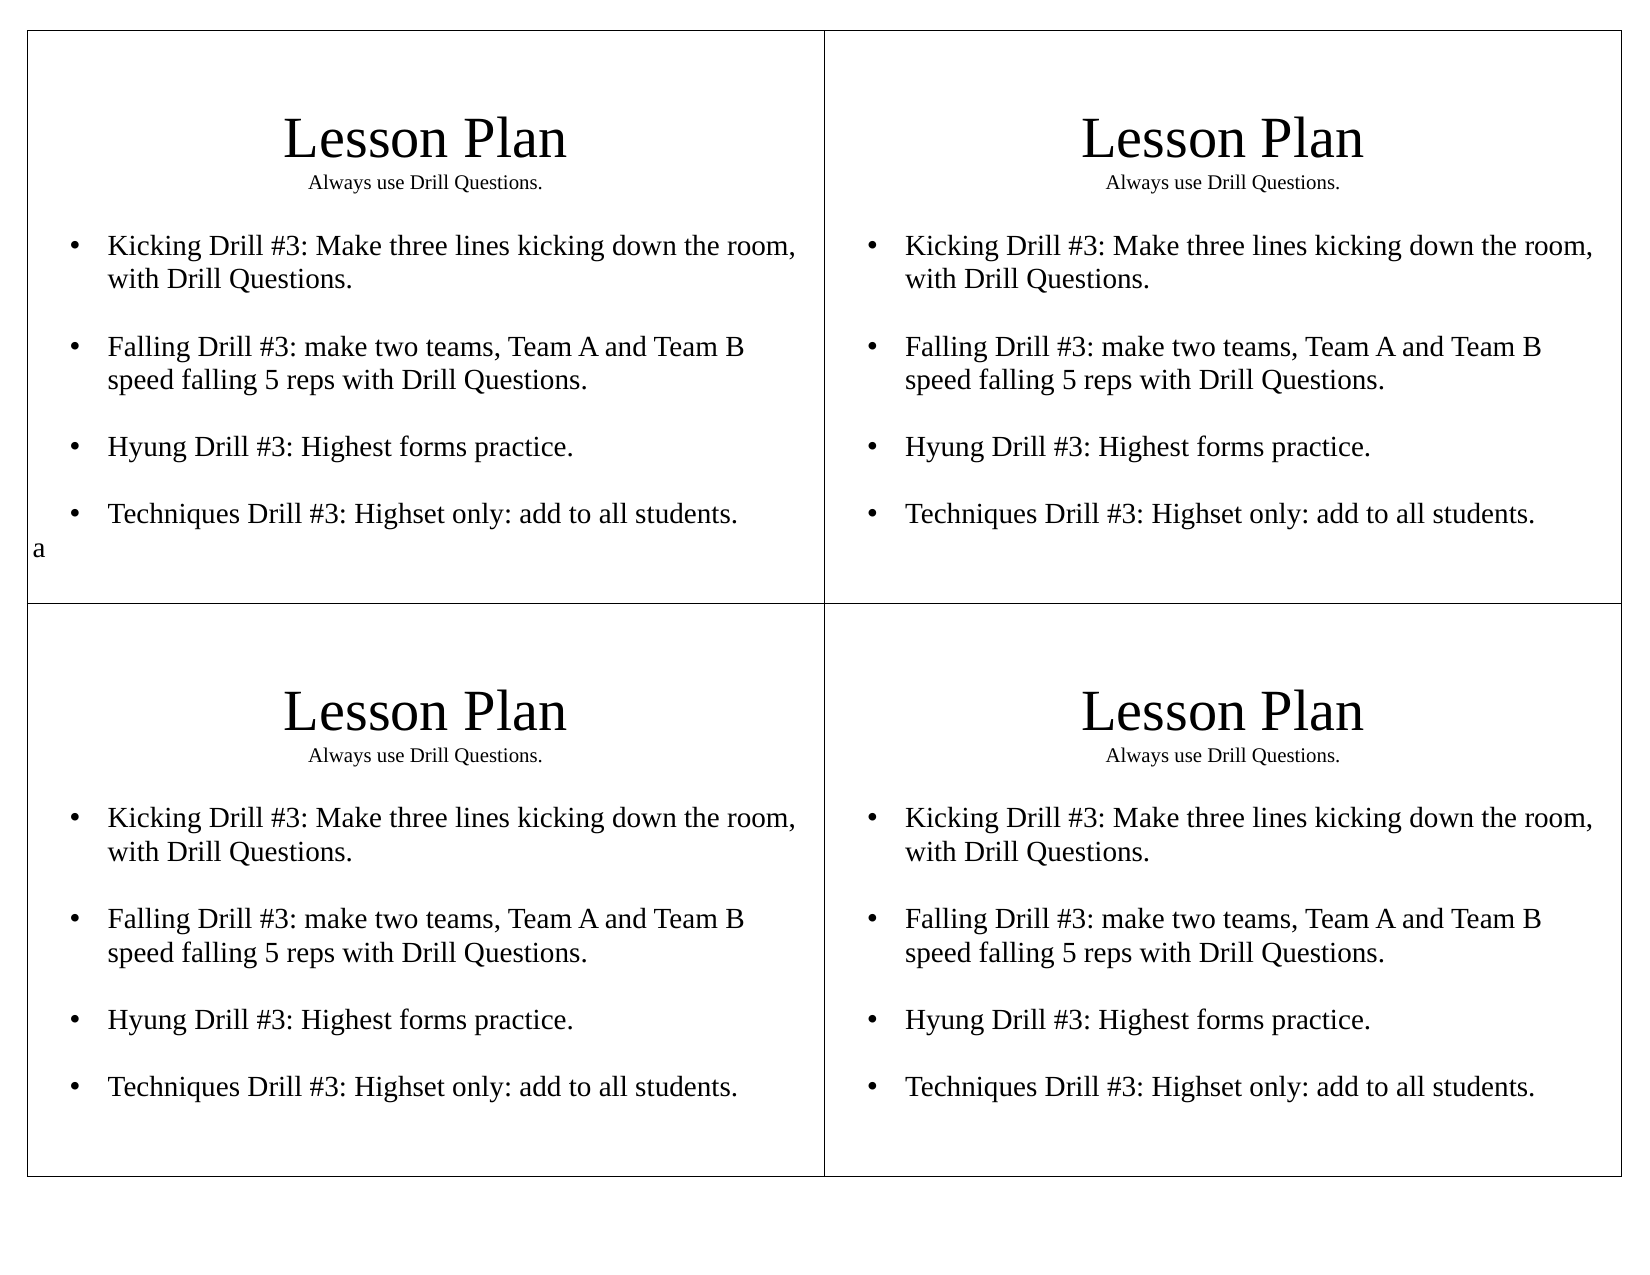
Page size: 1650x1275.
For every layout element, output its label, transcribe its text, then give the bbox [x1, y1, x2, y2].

table_cell Lesson Plan Always use Drill Questions. Kicking Drill #3: Make three lines kicking down the room, with Drill Questions. Falling Drill #3: make two teams, Team A and Team B speed falling 5 reps with Drill Questions. Hyung Drill #3: Highest forms practice. Techniques Drill #3: Highset only: add to all students. [28, 604, 824, 1176]
table_header Lesson Plan Always use Drill Questions. Kicking Drill #3: Make three lines kicking down the room, with Drill Questions. Falling Drill #3: make two teams, Team A and Team B speed falling 5 reps with Drill Questions. Hyung Drill #3: Highest forms practice. Techniques Drill #3: Highset only: add to all students. a [28, 31, 824, 603]
table_cell Lesson Plan Always use Drill Questions. Kicking Drill #3: Make three lines kicking down the room, with Drill Questions. Falling Drill #3: make two teams, Team A and Team B speed falling 5 reps with Drill Questions. Hyung Drill #3: Highest forms practice. Techniques Drill #3: Highset only: add to all students. [825, 604, 1621, 1176]
table_header Lesson Plan Always use Drill Questions. Kicking Drill #3: Make three lines kicking down the room, with Drill Questions. Falling Drill #3: make two teams, Team A and Team B speed falling 5 reps with Drill Questions. Hyung Drill #3: Highest forms practice. Techniques Drill #3: Highset only: add to all students. [825, 31, 1621, 603]
